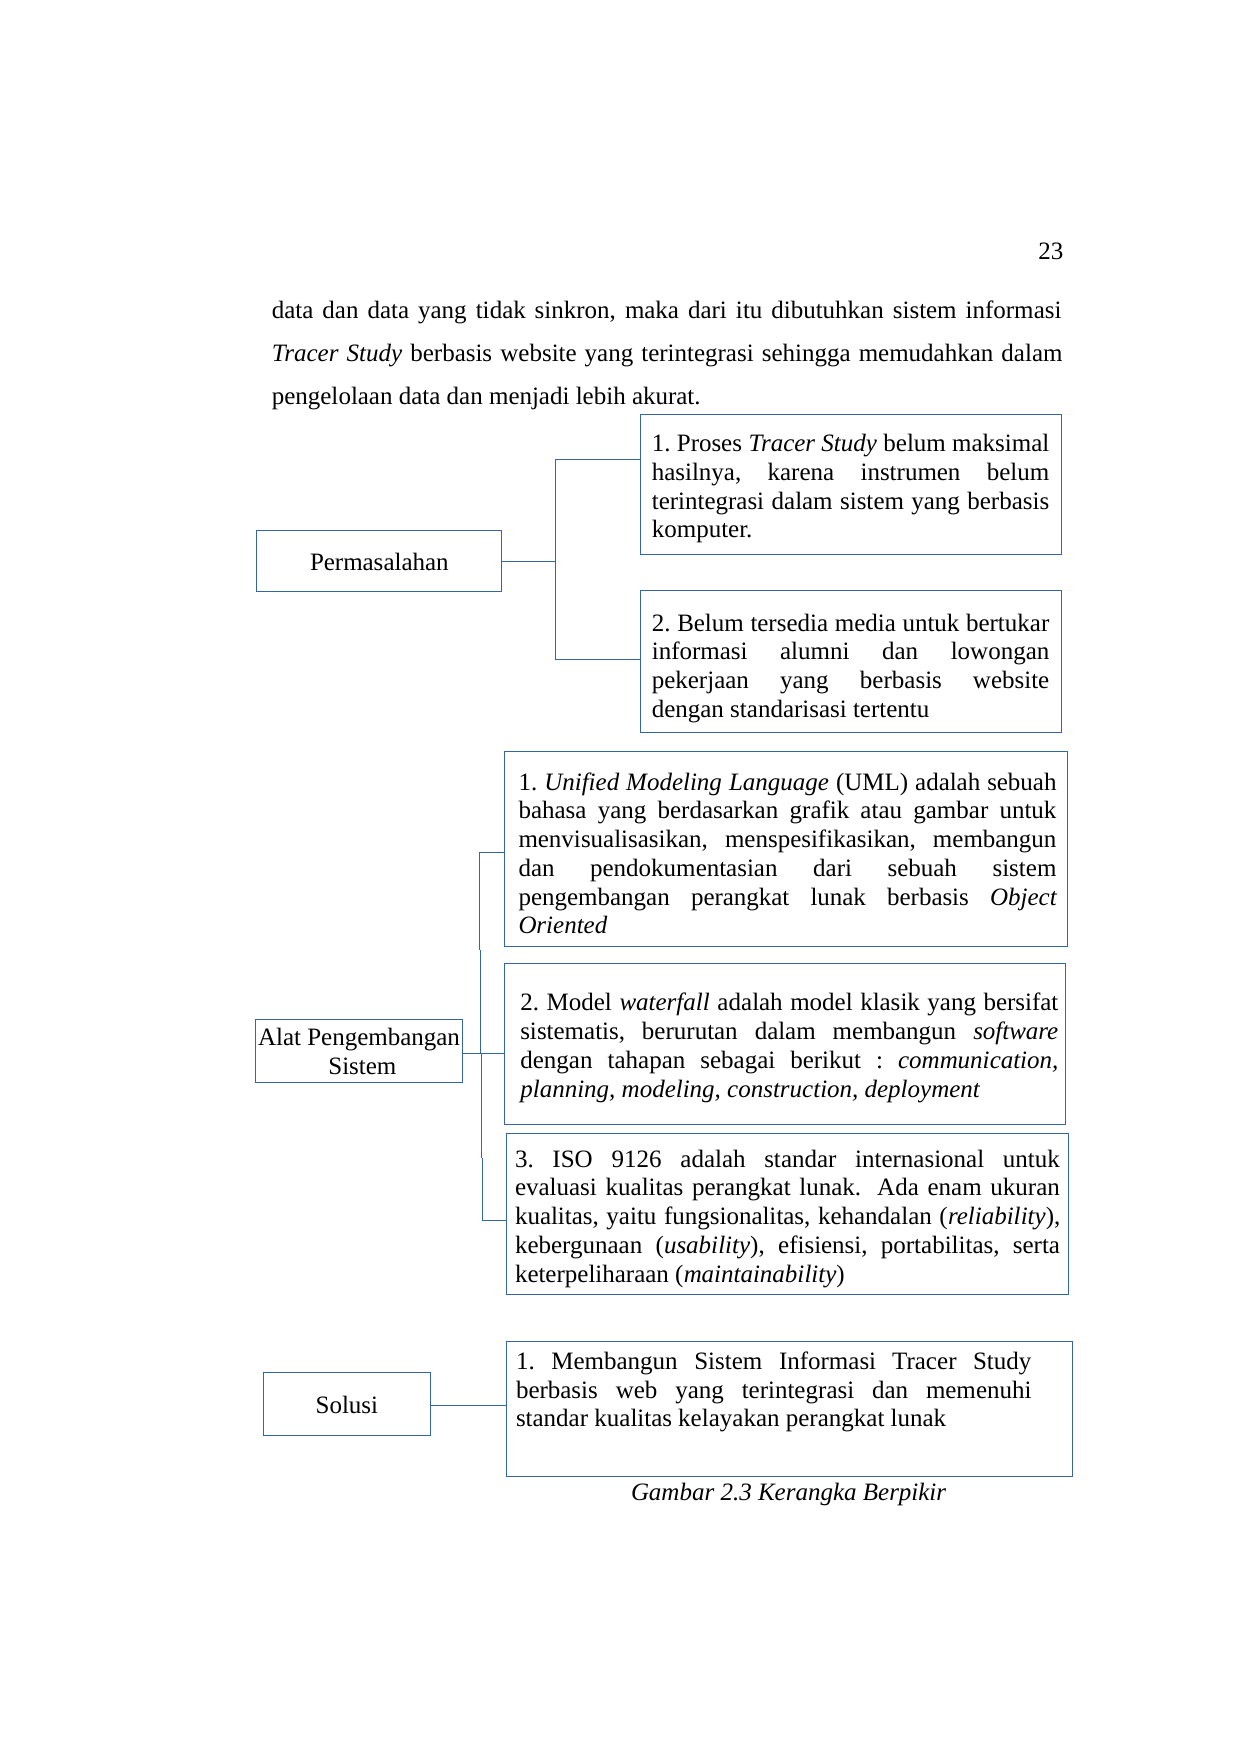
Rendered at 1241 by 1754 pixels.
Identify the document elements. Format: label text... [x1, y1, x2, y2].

text Gambar 2.3 Kerangka Berpikir [506, 1477, 1073, 1506]
text data dan data yang tidak sinkron, maka dari itu dibutuhkan sistem informasi Tracer Study berbasis website yang terintegrasi sehingga memudahkan dalam pengelolaan data dan menjadi lebih akurat. [272, 295, 1063, 410]
